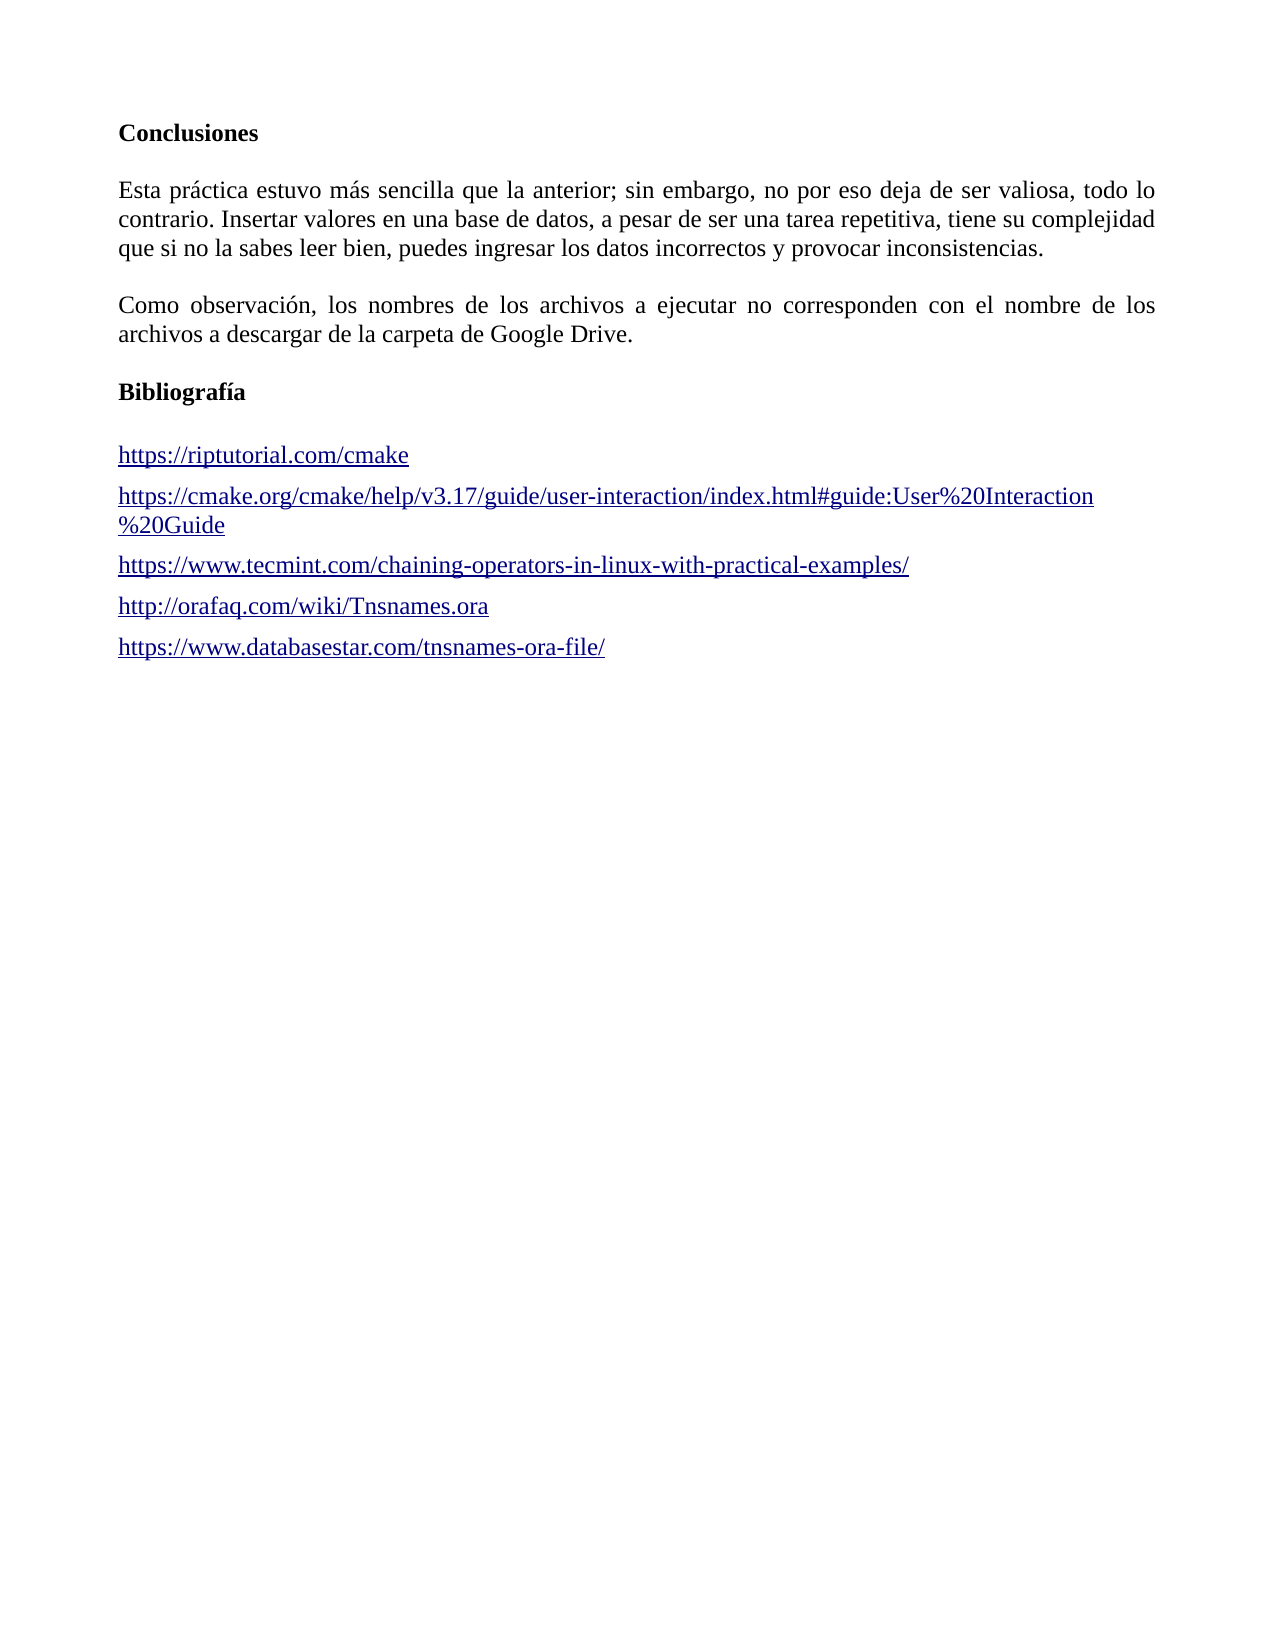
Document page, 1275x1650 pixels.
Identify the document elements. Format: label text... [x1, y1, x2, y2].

text https://cmake.org/cmake/help/v3.17/guide/user-interaction/index.html#guide:User%20Interaction%20Guide [118, 481, 1157, 538]
text Conclusiones [118, 118, 1157, 147]
text Esta práctica estuvo más sencilla que la anterior; sin embargo, no por eso deja de ser valiosa, todo lo contrario. Insertar valores en una base de datos, a pesar de ser una tarea repetitiva, tiene su complejidad que si no la sabes leer bien, puedes ingresar los datos incorrectos y provocar inconsistencias. [118, 176, 1157, 262]
text https://riptutorial.com/cmake [118, 440, 1157, 469]
text https://www.databasestar.com/tnsnames-ora-file/ [118, 632, 1157, 660]
text Bibliografía [118, 377, 1157, 406]
text http://orafaq.com/wiki/Tnsnames.ora [118, 591, 1157, 620]
text https://www.tecmint.com/chaining-operators-in-linux-with-practical-examples/ [118, 550, 1157, 579]
text Como observación, los nombres de los archivos a ejecutar no corresponden con el nombre de los archivos a descargar de la carpeta de Google Drive. [118, 291, 1157, 348]
